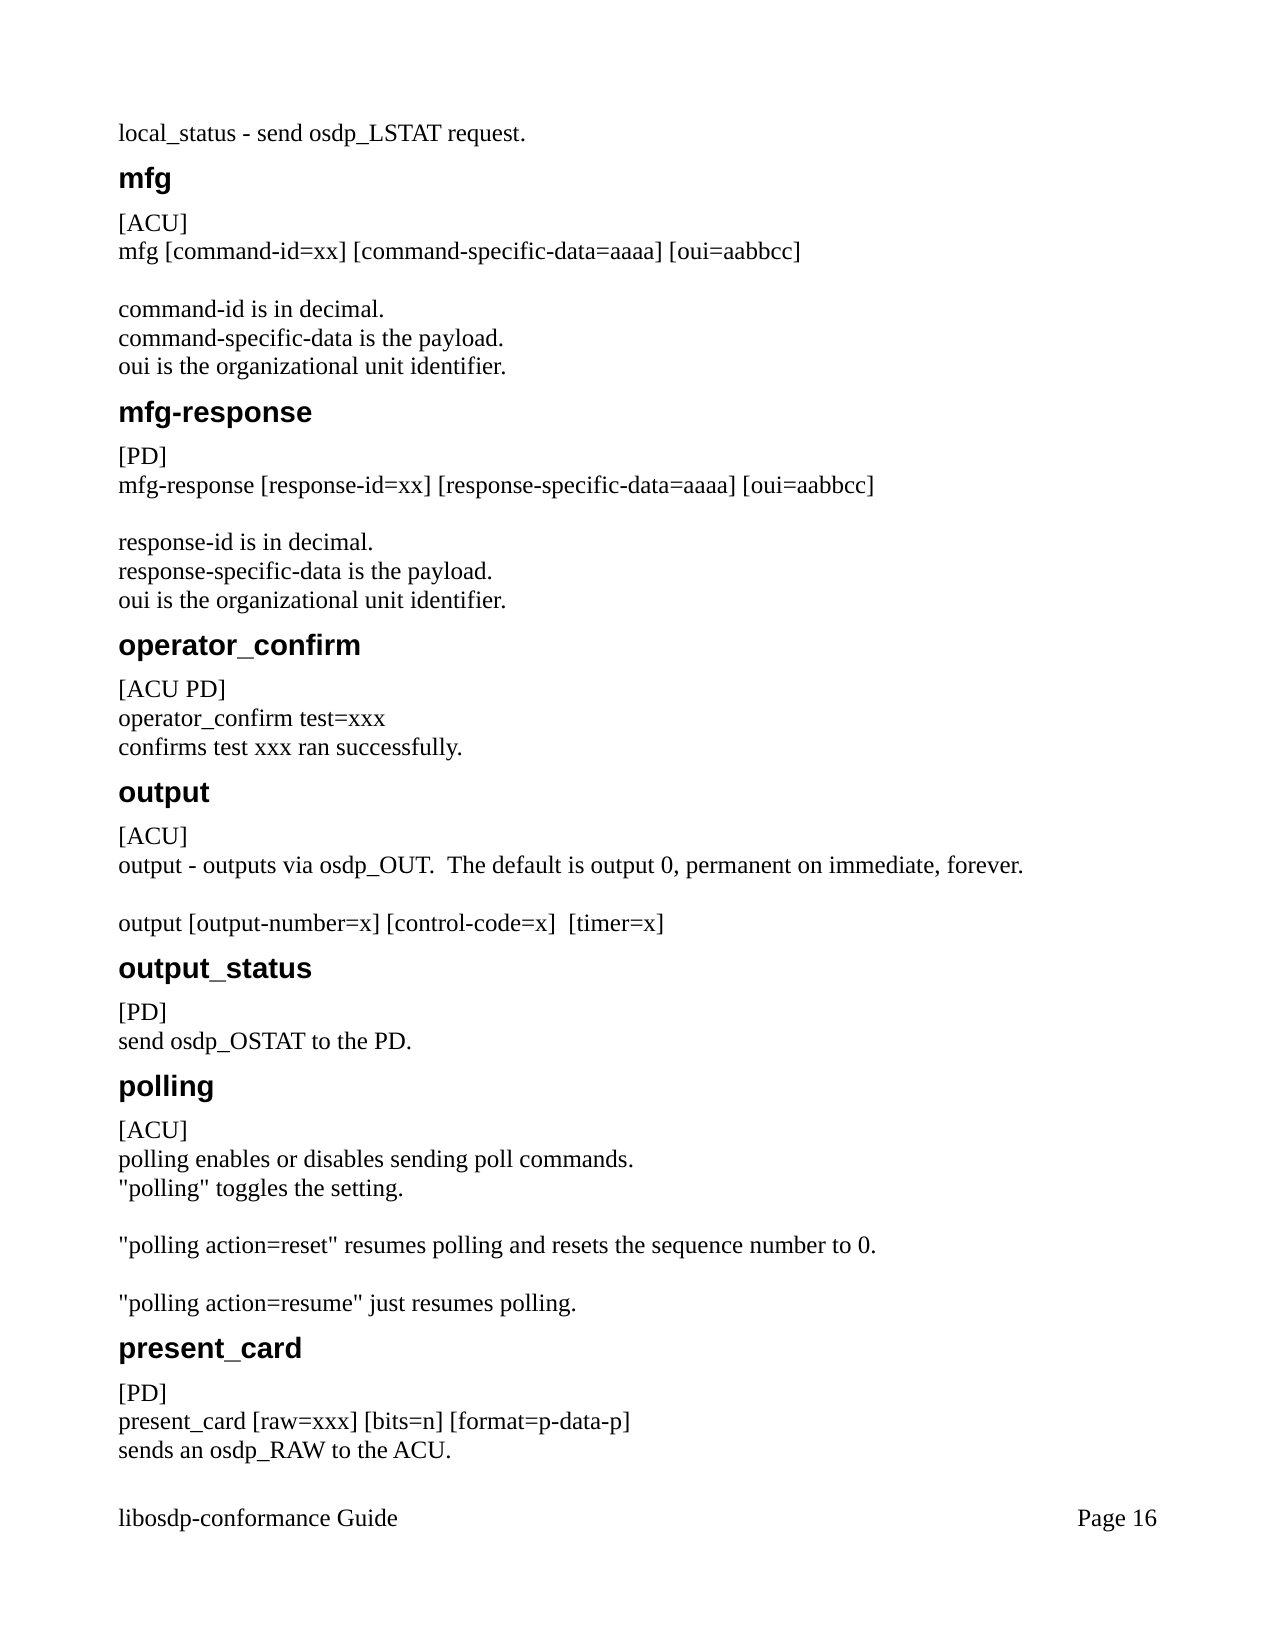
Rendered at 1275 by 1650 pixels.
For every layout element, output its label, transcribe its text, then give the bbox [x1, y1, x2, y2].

text mfg-response [response-id=xx] [response-specific-data=aaaa] [oui=aabbcc] [118, 470, 1157, 498]
text "polling action=resume" just resumes polling. [118, 1288, 1157, 1317]
text [ACU] [118, 1116, 1157, 1144]
text [ACU] [118, 208, 1157, 236]
text [ACU PD] [118, 674, 1157, 703]
text confirms test xxx ran successfully. [118, 732, 1157, 761]
text mfg [command-id=xx] [command-specific-data=aaaa] [oui=aabbcc] [118, 236, 1157, 265]
text "polling action=reset" resumes polling and resets the sequence number to 0. [118, 1231, 1157, 1259]
text [ACU] [118, 821, 1157, 850]
text response-specific-data is the payload. [118, 556, 1157, 585]
text polling enables or disables sending poll commands. [118, 1144, 1157, 1173]
text present_card [raw=xxx] [bits=n] [format=p-data-p] [118, 1406, 1157, 1435]
subtitle output_status [118, 951, 1157, 985]
text oui is the organizational unit identifier. [118, 585, 1157, 613]
text local_status - send osdp_LSTAT request. [118, 118, 1157, 147]
subtitle mfg [118, 161, 1157, 195]
text [PD] [118, 441, 1157, 470]
subtitle mfg-response [118, 395, 1157, 428]
text output [output-number=x] [control-code=x] [timer=x] [118, 908, 1157, 936]
text [PD] [118, 1378, 1157, 1406]
text oui is the organizational unit identifier. [118, 351, 1157, 380]
text response-id is in decimal. [118, 527, 1157, 556]
subtitle output [118, 775, 1157, 809]
text sends an osdp_RAW to the ACU. [118, 1435, 1157, 1464]
text command-specific-data is the payload. [118, 323, 1157, 351]
text send osdp_OSTAT to the PD. [118, 1026, 1157, 1055]
subtitle present_card [118, 1331, 1157, 1365]
text command-id is in decimal. [118, 294, 1157, 323]
text "polling" toggles the setting. [118, 1173, 1157, 1202]
subtitle polling [118, 1069, 1157, 1103]
text [PD] [118, 997, 1157, 1026]
text operator_confirm test=xxx [118, 703, 1157, 732]
subtitle operator_confirm [118, 628, 1157, 662]
text output - outputs via osdp_OUT. The default is output 0, permanent on immediate, forever. [118, 850, 1157, 879]
